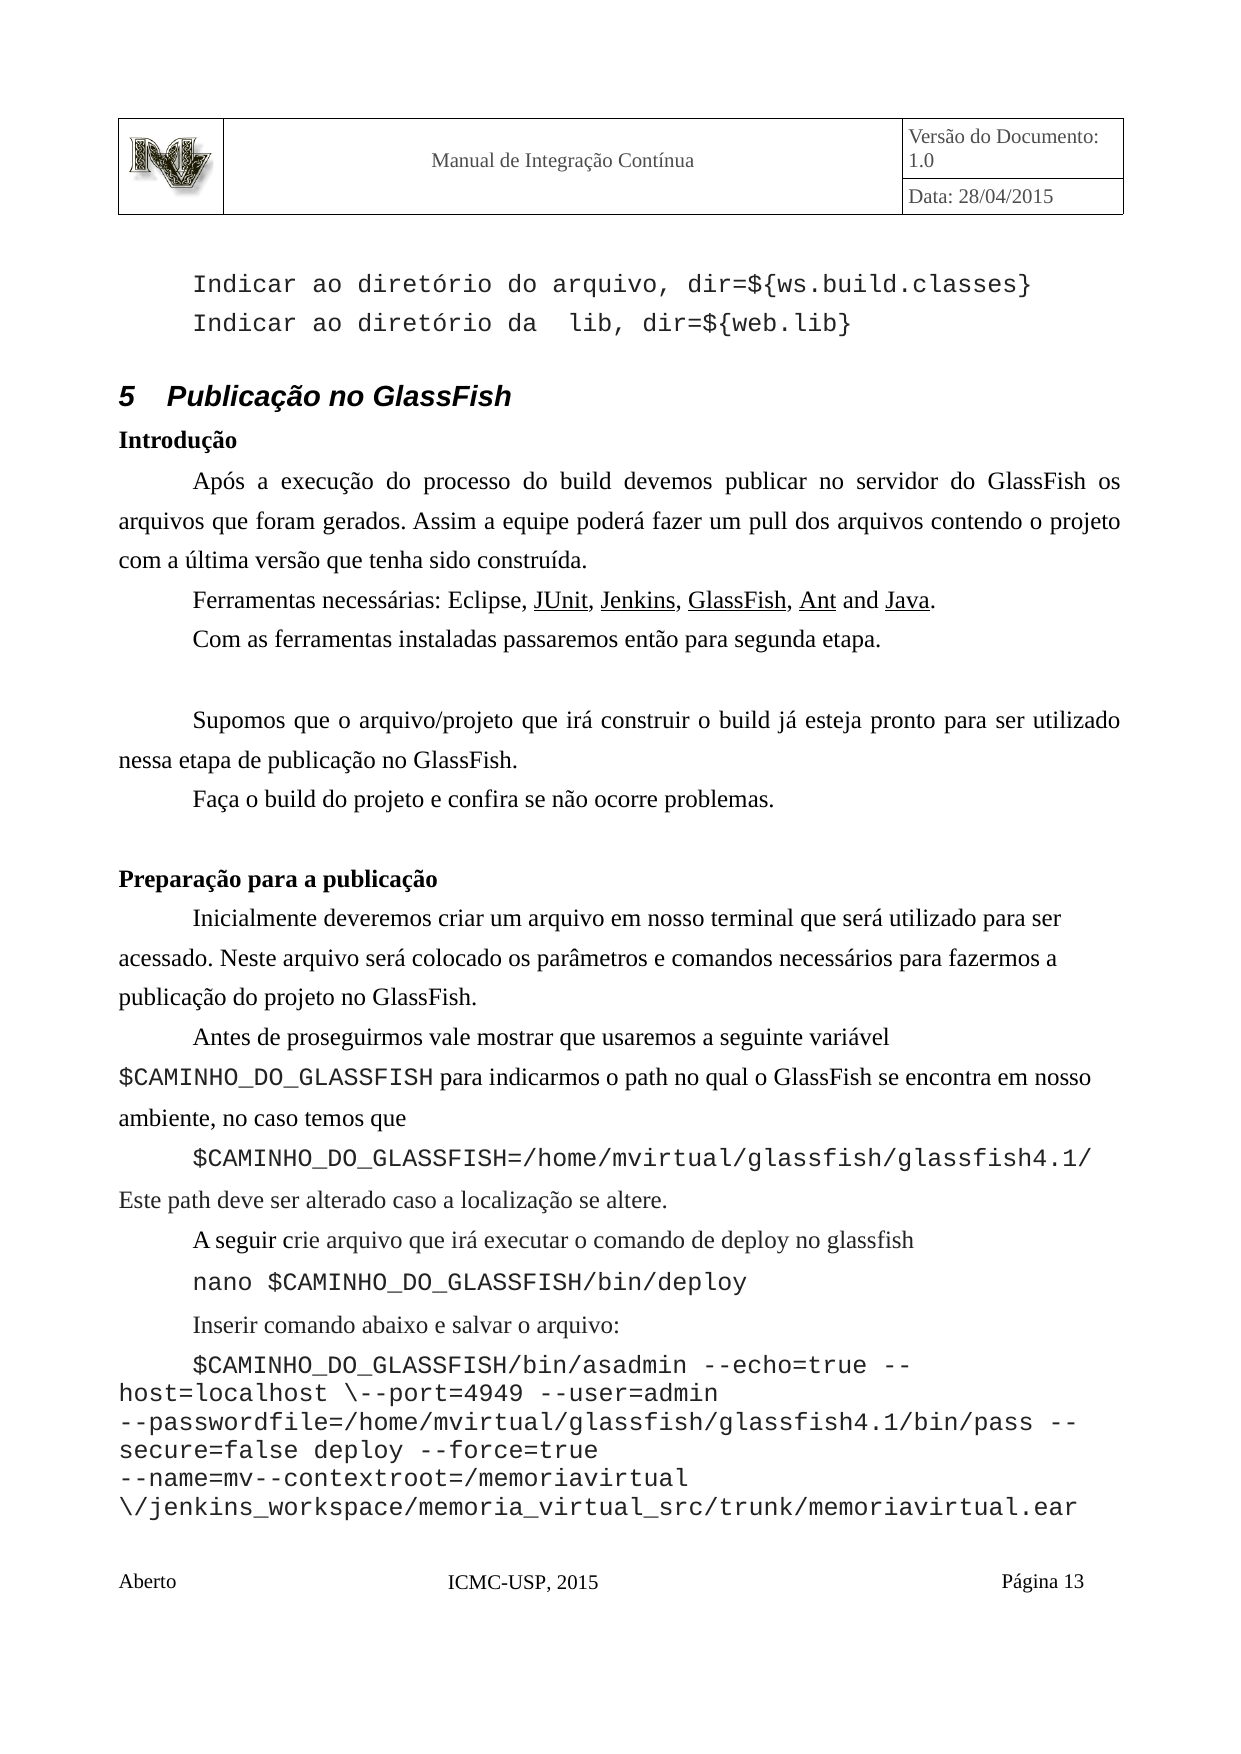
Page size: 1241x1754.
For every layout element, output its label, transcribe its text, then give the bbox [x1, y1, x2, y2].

text $CAMINHO_DO_GLASSFISH/bin/asadmin --echo=true --host=localhost \--port=4949 --user=admin --passwordfile=/home/mvirtual/glassfish/glassfish4.1/bin/pass --secure=false deploy --force=true --name=mv--contextroot=/memoriavirtual \/jenkins_workspace/memoria_virtual_src/trunk/memoriavirtual.ear [118, 1352, 1122, 1522]
text Ferramentas necessárias: Eclipse, JUnit, Jenkins, GlassFish, Ant and Java. [118, 585, 1122, 614]
text Inicialmente deveremos criar um arquivo em nosso terminal que será utilizado para ser acessado. Neste arquivo será colocado os parâmetros e comandos necessários para fazermos a publicação do projeto no GlassFish. [118, 903, 1122, 1011]
picture [124, 125, 214, 200]
text Introdução [118, 425, 1122, 454]
text A seguir crie arquivo que irá executar o comando de deploy no glassfish [118, 1225, 1122, 1256]
text Este path deve ser alterado caso a localização se altere. [118, 1185, 1122, 1214]
text Preparação para a publicação [118, 864, 1122, 892]
text Com as ferramentas instaladas passaremos então para segunda etapa. [118, 624, 1122, 653]
text Após a execução do processo do build devemos publicar no servidor do GlassFish os arquivos que foram gerados. Assim a equipe poderá fazer um pull dos arquivos contendo o projeto com a última versão que tenha sido construída. [118, 466, 1122, 574]
text Faça o build do projeto e confira se não ocorre problemas. [118, 784, 1122, 813]
list Indicar ao diretório da lib, dir=${web.lib} [162, 311, 1122, 339]
text 5 Publicação no GlassFish [118, 350, 1122, 412]
text Inserir comando abaixo e salvar o arquivo: [118, 1310, 1122, 1341]
text Supomos que o arquivo/projeto que irá construir o build já esteja pronto para ser utilizado nessa etapa de publicação no GlassFish. [118, 705, 1122, 774]
text nano $CAMINHO_DO_GLASSFISH/bin/deploy [118, 1267, 1122, 1298]
list Indicar ao diretório do arquivo, dir=${ws.build.classes} [162, 272, 1122, 300]
text Antes de proseguirmos vale mostrar que usaremos a seguinte variável $CAMINHO_DO_GLASSFISH para indicarmos o path no qual o GlassFish se encontra em nosso ambiente, no caso temos que $CAMINHO_DO_GLASSFISH=/home/mvirtual/glassfish/glassfish4.1/ [118, 1022, 1122, 1174]
